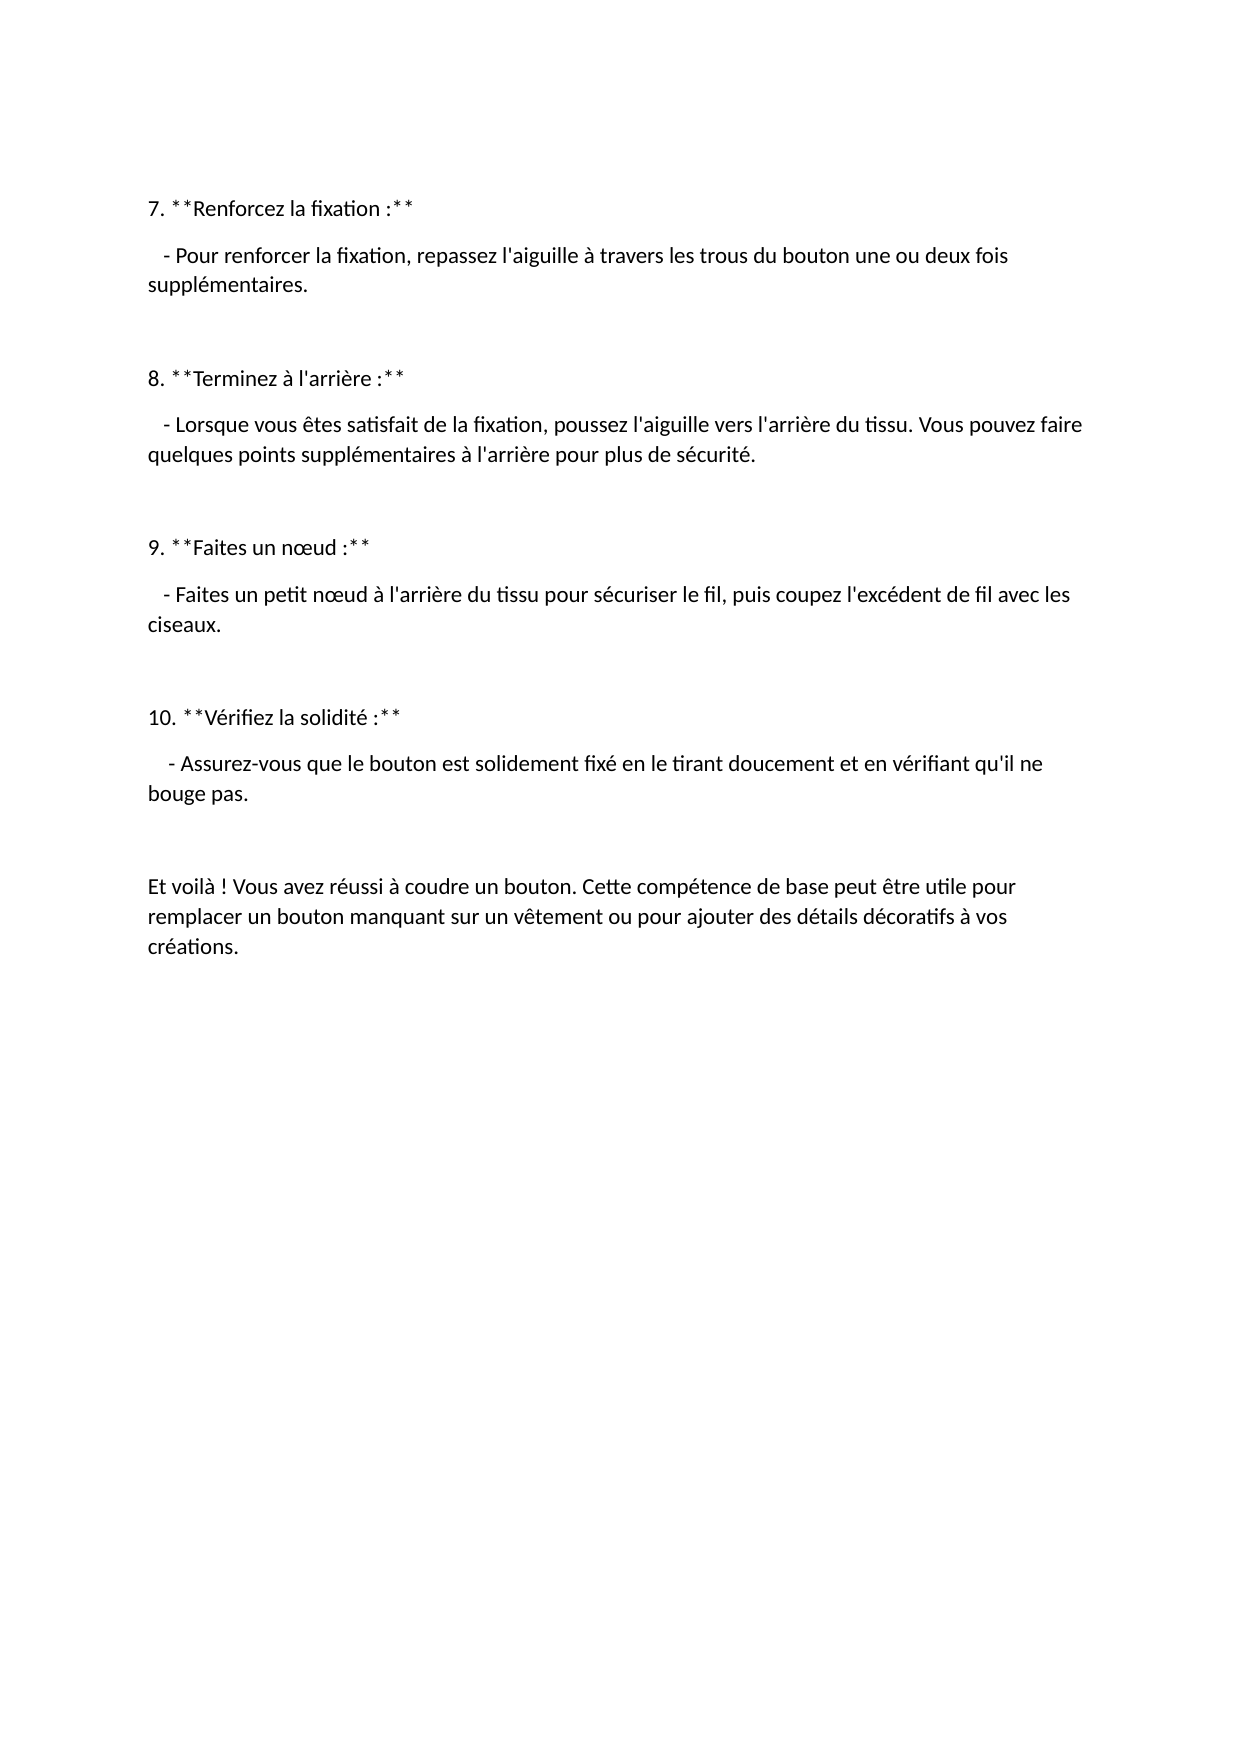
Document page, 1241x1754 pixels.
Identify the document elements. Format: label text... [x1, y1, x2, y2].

text 9. **Faites un nœud :** [148, 533, 1093, 561]
text 7. **Renforcez la fixation :** [148, 194, 1093, 222]
text Et voilà ! Vous avez réussi à coudre un bouton. Cette compétence de base peut être utile pour remplacer un bouton manquant sur un vêtement ou pour ajouter des détails décoratifs à vos créations. [148, 872, 1093, 960]
text - Pour renforcer la fixation, repassez l'aiguille à travers les trous du bouton une ou deux fois supplémentaires. [148, 241, 1093, 299]
text 10. **Vérifiez la solidité :** [148, 703, 1093, 731]
text - Assurez-vous que le bouton est solidement fixé en le tirant doucement et en vérifiant qu'il ne bouge pas. [148, 749, 1093, 807]
text 8. **Terminez à l'arrière :** [148, 364, 1093, 392]
text - Faites un petit nœud à l'arrière du tissu pour sécuriser le fil, puis coupez l'excédent de fil avec les ciseaux. [148, 580, 1093, 638]
text - Lorsque vous êtes satisfait de la fixation, poussez l'aiguille vers l'arrière du tissu. Vous pouvez faire quelques points supplémentaires à l'arrière pour plus de sécurité. [148, 410, 1093, 468]
